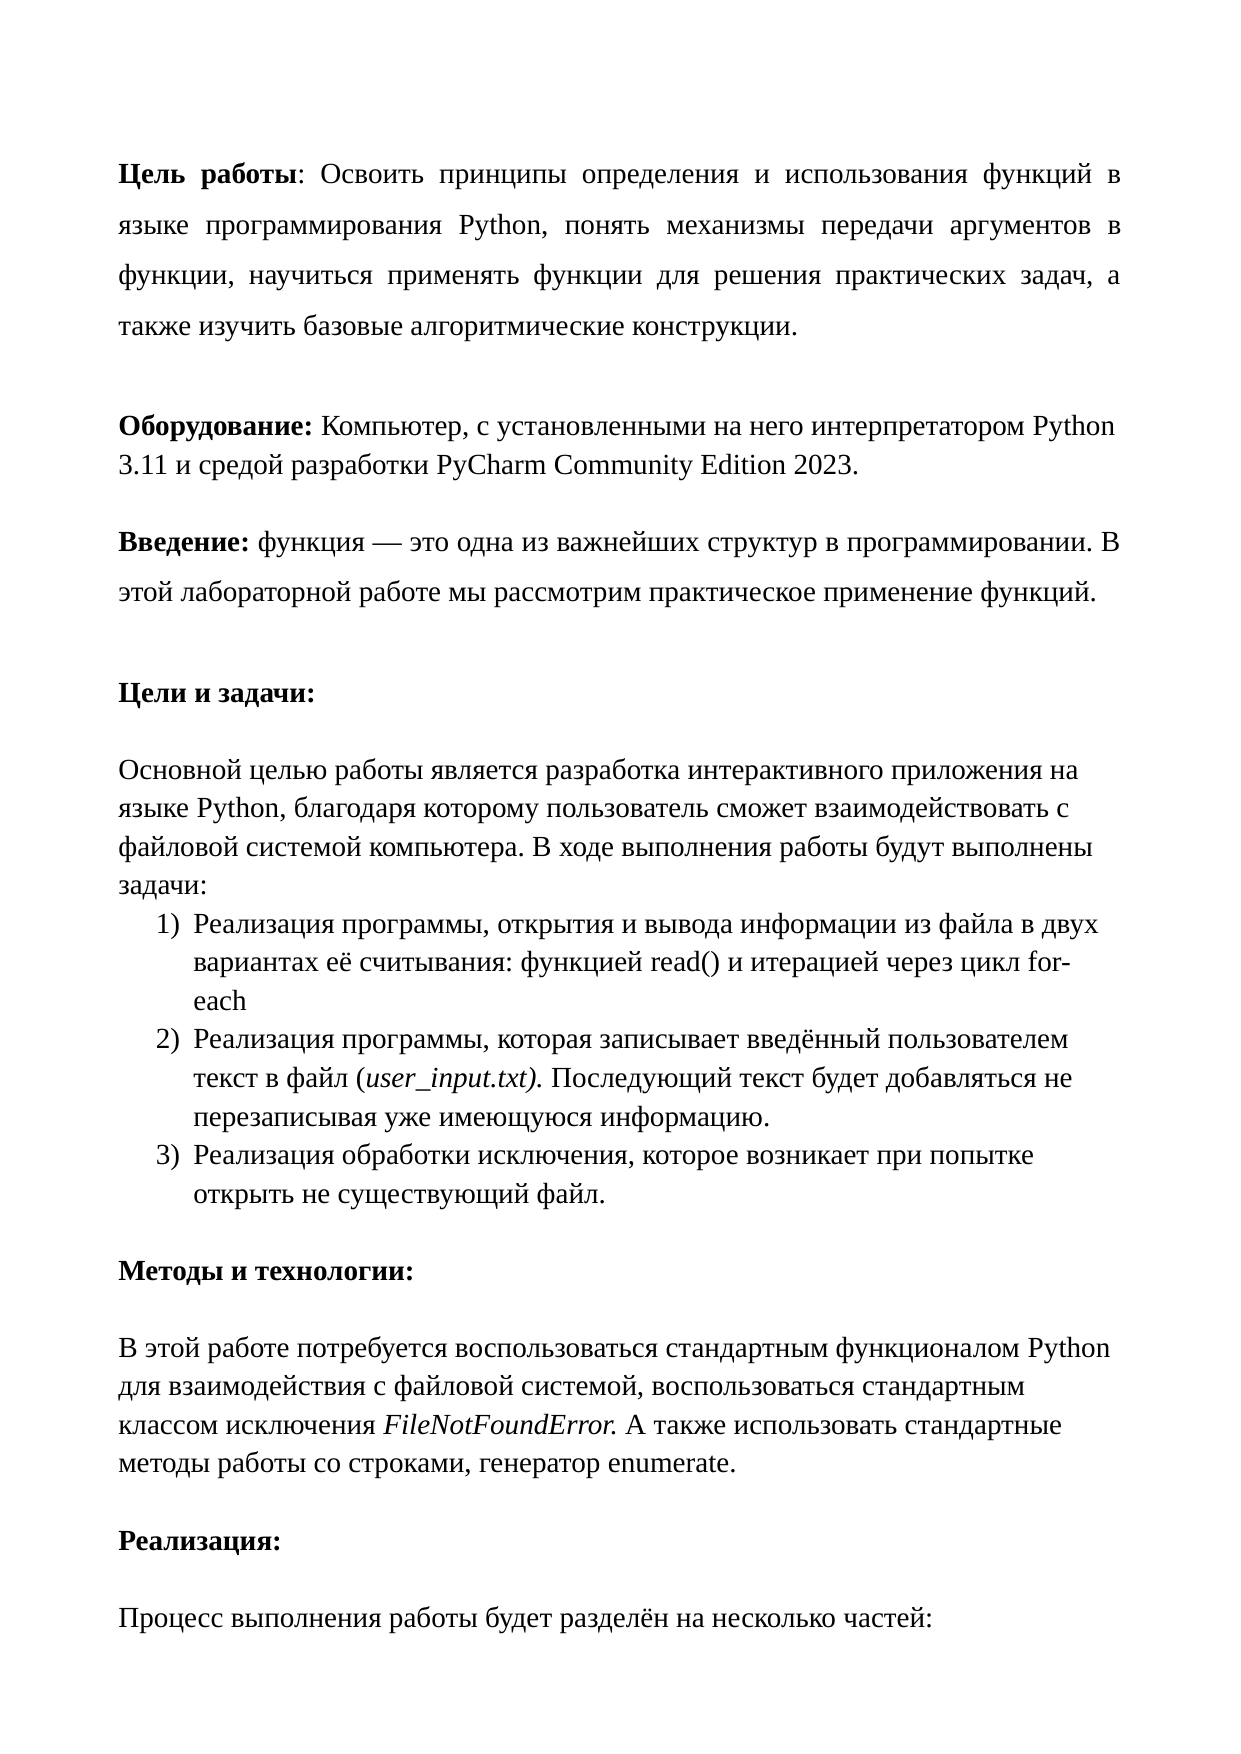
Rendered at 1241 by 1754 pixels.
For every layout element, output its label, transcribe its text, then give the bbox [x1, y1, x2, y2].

text Цели и задачи: [118, 675, 1122, 708]
text Основной целью работы является разработка интерактивного приложения на языке Python, благодаря которому пользователь сможет взаимодействовать с файловой системой компьютера. В ходе выполнения работы будут выполнены задачи: [118, 752, 1122, 901]
list Реализация программы, которая записывает введённый пользователем текст в файл (user_input.txt). Последующий текст будет добавляться не перезаписывая уже имеющуюся информацию. [156, 1022, 1122, 1132]
text Цель работы: Освоить принципы определения и использования функций в языке программирования Python, понять механизмы передачи аргументов в функции, научиться применять функции для решения практических задач, а также изучить базовые алгоритмические конструкции. [118, 157, 1122, 341]
list Реализация обработки исключения, которое возникает при попытке открыть не существующий файл. [156, 1137, 1122, 1209]
text Методы и технологии: [118, 1253, 1122, 1286]
text Оборудование: Компьютер, с установленными на него интерпретатором Python 3.11 и средой разработки PyCharm Community Edition 2023. [118, 408, 1122, 480]
text Процесс выполнения работы будет разделён на несколько частей: [118, 1600, 1122, 1633]
text Введение: функция — это одна из важнейших структур в программировании. В этой лабораторной работе мы рассмотрим практическое применение функций. [118, 524, 1122, 608]
list Реализация программы, открытия и вывода информации из файла в двух вариантах её считывания: функцией read() и итерацией через цикл for-each [156, 906, 1122, 1017]
text В этой работе потребуется воспользоваться стандартным функционалом Python для взаимодействия с файловой системой, воспользоваться стандартным классом исключения FileNotFoundError. А также использовать стандартные методы работы со строками, генератор enumerate. [118, 1330, 1122, 1479]
text Реализация: [118, 1523, 1122, 1556]
